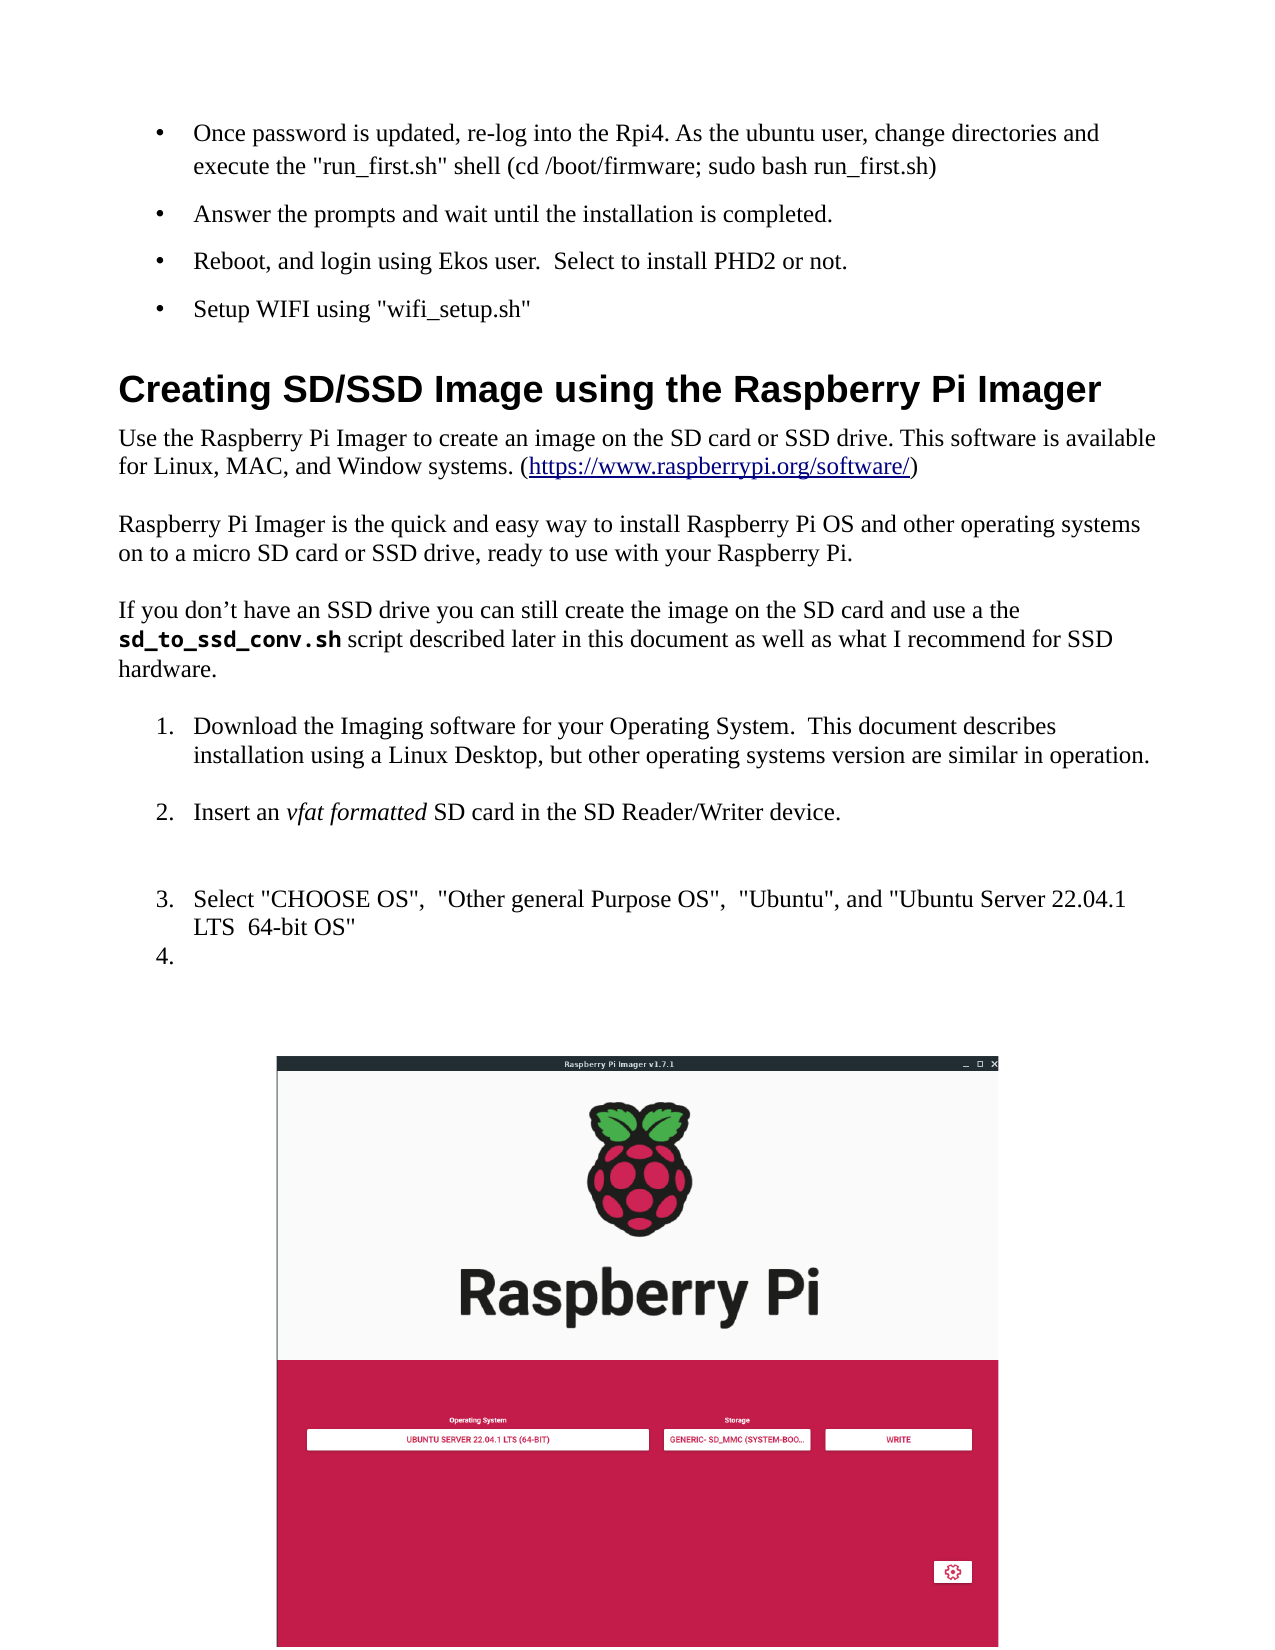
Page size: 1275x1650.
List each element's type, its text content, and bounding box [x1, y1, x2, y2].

list Select "CHOOSE OS", "Other general Purpose OS", "Ubuntu", and "Ubuntu Server 22.04.1 LTS 64-bit OS" [156, 884, 1157, 941]
list Download the Imaging software for your Operating System. This document describes installation using a Linux Desktop, but other operating systems version are similar in operation. [156, 711, 1157, 769]
list Setup WIFI using "wifi_setup.sh" [156, 294, 1157, 323]
picture [276, 1056, 999, 1647]
text Use the Raspberry Pi Imager to create an image on the SD card or SSD drive. This software is available for Linux, MAC, and Window systems. (https://www.raspberrypi.org/software/) [118, 423, 1157, 480]
subtitle Creating SD/SSD Image using the Raspberry Pi Imager [118, 367, 1157, 410]
list Answer the prompts and wait until the installation is completed. [156, 199, 1157, 227]
text If you don’t have an SSD drive you can still create the image on the SD card and use a the sd_to_ssd_conv.sh script described later in this document as well as what I recommend for SSD hardware. [118, 595, 1157, 682]
list Insert an vfat formatted SD card in the SD Reader/Writer device. [156, 797, 1157, 826]
list Reboot, and login using Ekos user. Select to install PHD2 or not. [156, 246, 1157, 275]
text Raspberry Pi Imager is the quick and easy way to install Raspberry Pi OS and other operating systems on to a micro SD card or SSD drive, ready to use with your Raspberry Pi. [118, 509, 1157, 566]
list Once password is updated, re-log into the Rpi4. As the ubuntu user, change directories and execute the "run_first.sh" shell (cd /boot/firmware; sudo bash run_first.sh) [156, 118, 1157, 180]
